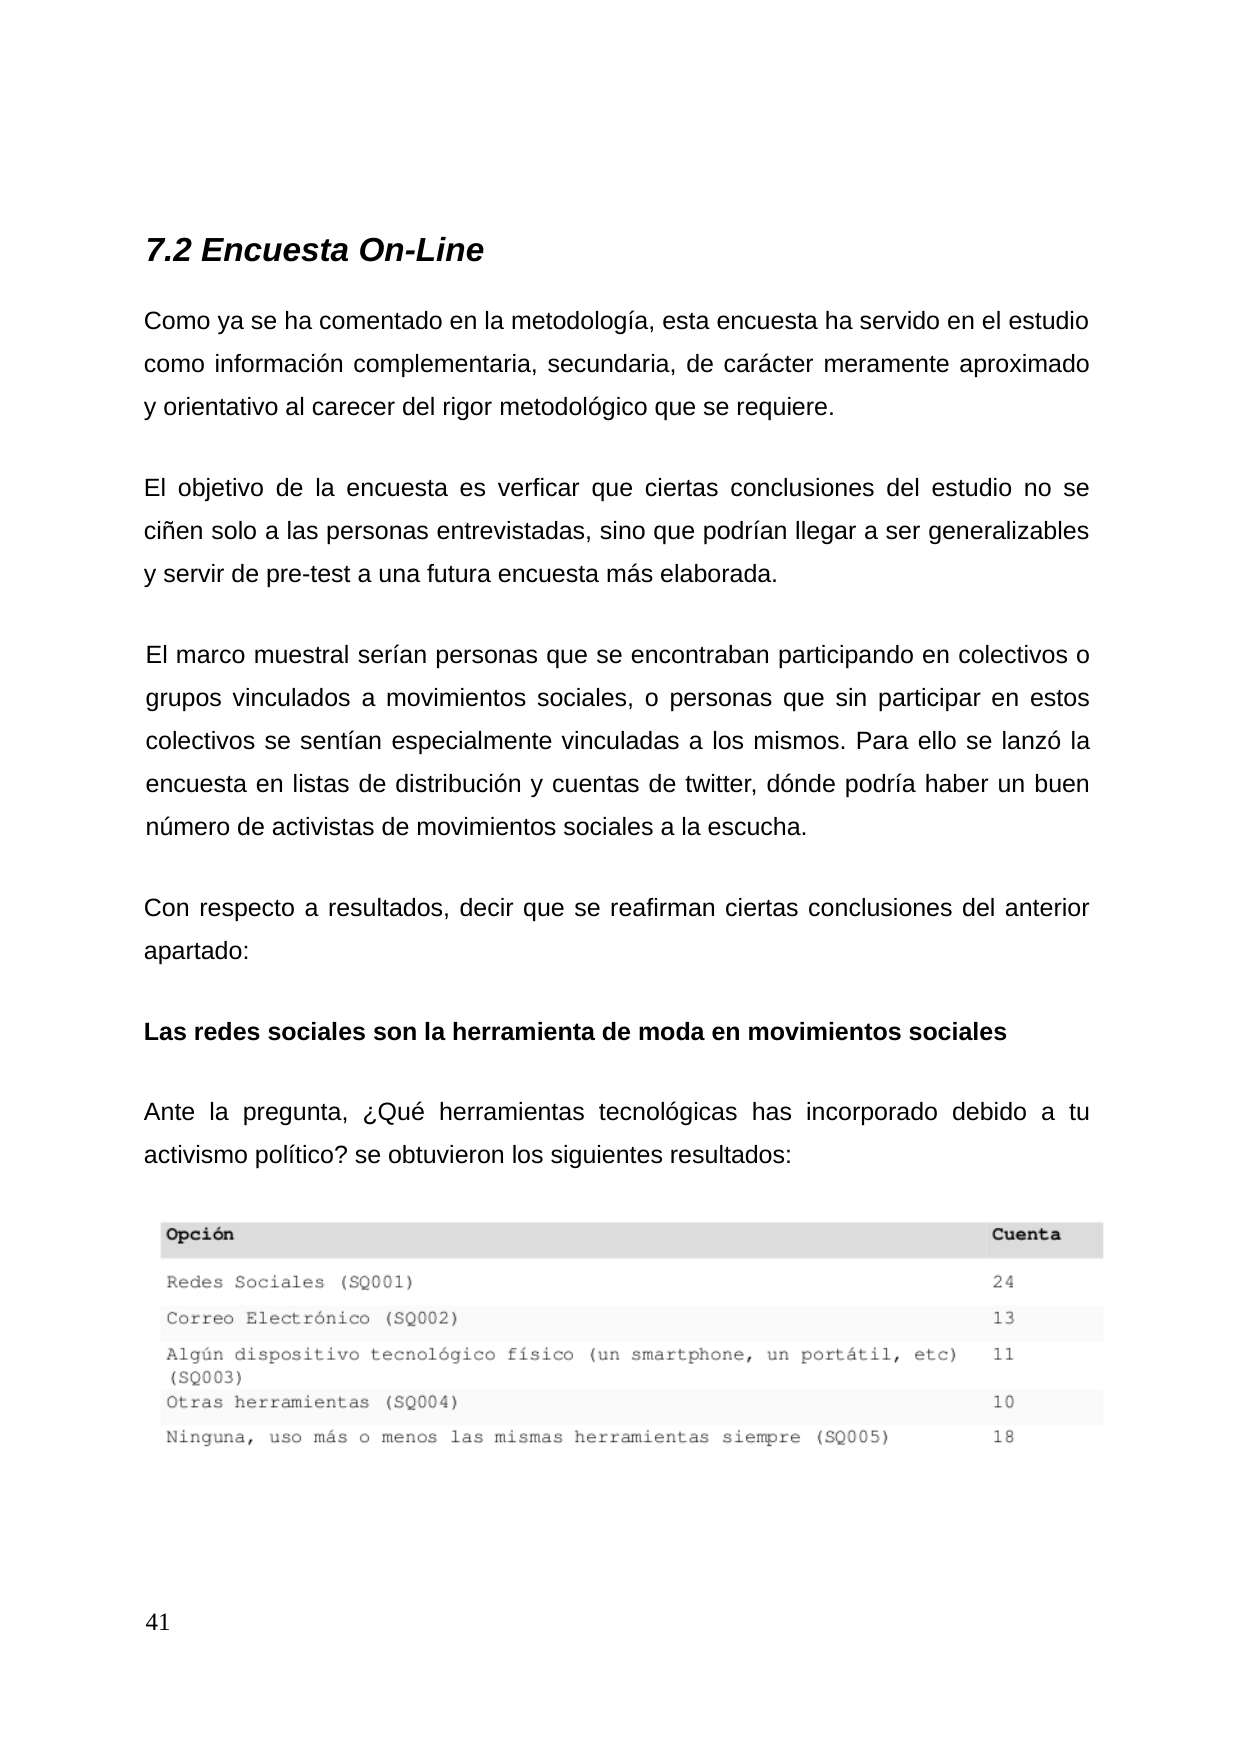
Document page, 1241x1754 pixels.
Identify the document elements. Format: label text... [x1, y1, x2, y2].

text Las redes sociales son la herramienta de moda en movimientos sociales [144, 1017, 1092, 1045]
text El marco muestral serían personas que se encontraban participando en colectivos o grupos vinculados a movimientos sociales, o personas que sin participar en estos colectivos se sentían especialmente vinculadas a los mismos. Para ello se lanzó la encuesta en listas de distribución y cuentas de twitter, dónde podría haber un buen número de activistas de movimientos sociales a la escucha. [145, 640, 1092, 841]
text Ante la pregunta, ¿Qué herramientas tecnológicas has incorporado debido a tu activismo político? se obtuvieron los siguientes resultados: [144, 1097, 1092, 1169]
text Con respecto a resultados, decir que se reafirman ciertas conclusiones del anterior apartado: [144, 893, 1092, 965]
picture [155, 1215, 1104, 1454]
subtitle 7.2 Encuesta On-Line [145, 230, 1092, 268]
text El objetivo de la encuesta es verficar que ciertas conclusiones del estudio no se ciñen solo a las personas entrevistadas, sino que podrían llegar a ser generalizables y servir de pre-test a una futura encuesta más elaborada. [144, 473, 1092, 588]
text Como ya se ha comentado en la metodología, esta encuesta ha servido en el estudio como información complementaria, secundaria, de carácter meramente aproximado y orientativo al carecer del rigor metodológico que se requiere. [144, 306, 1092, 421]
